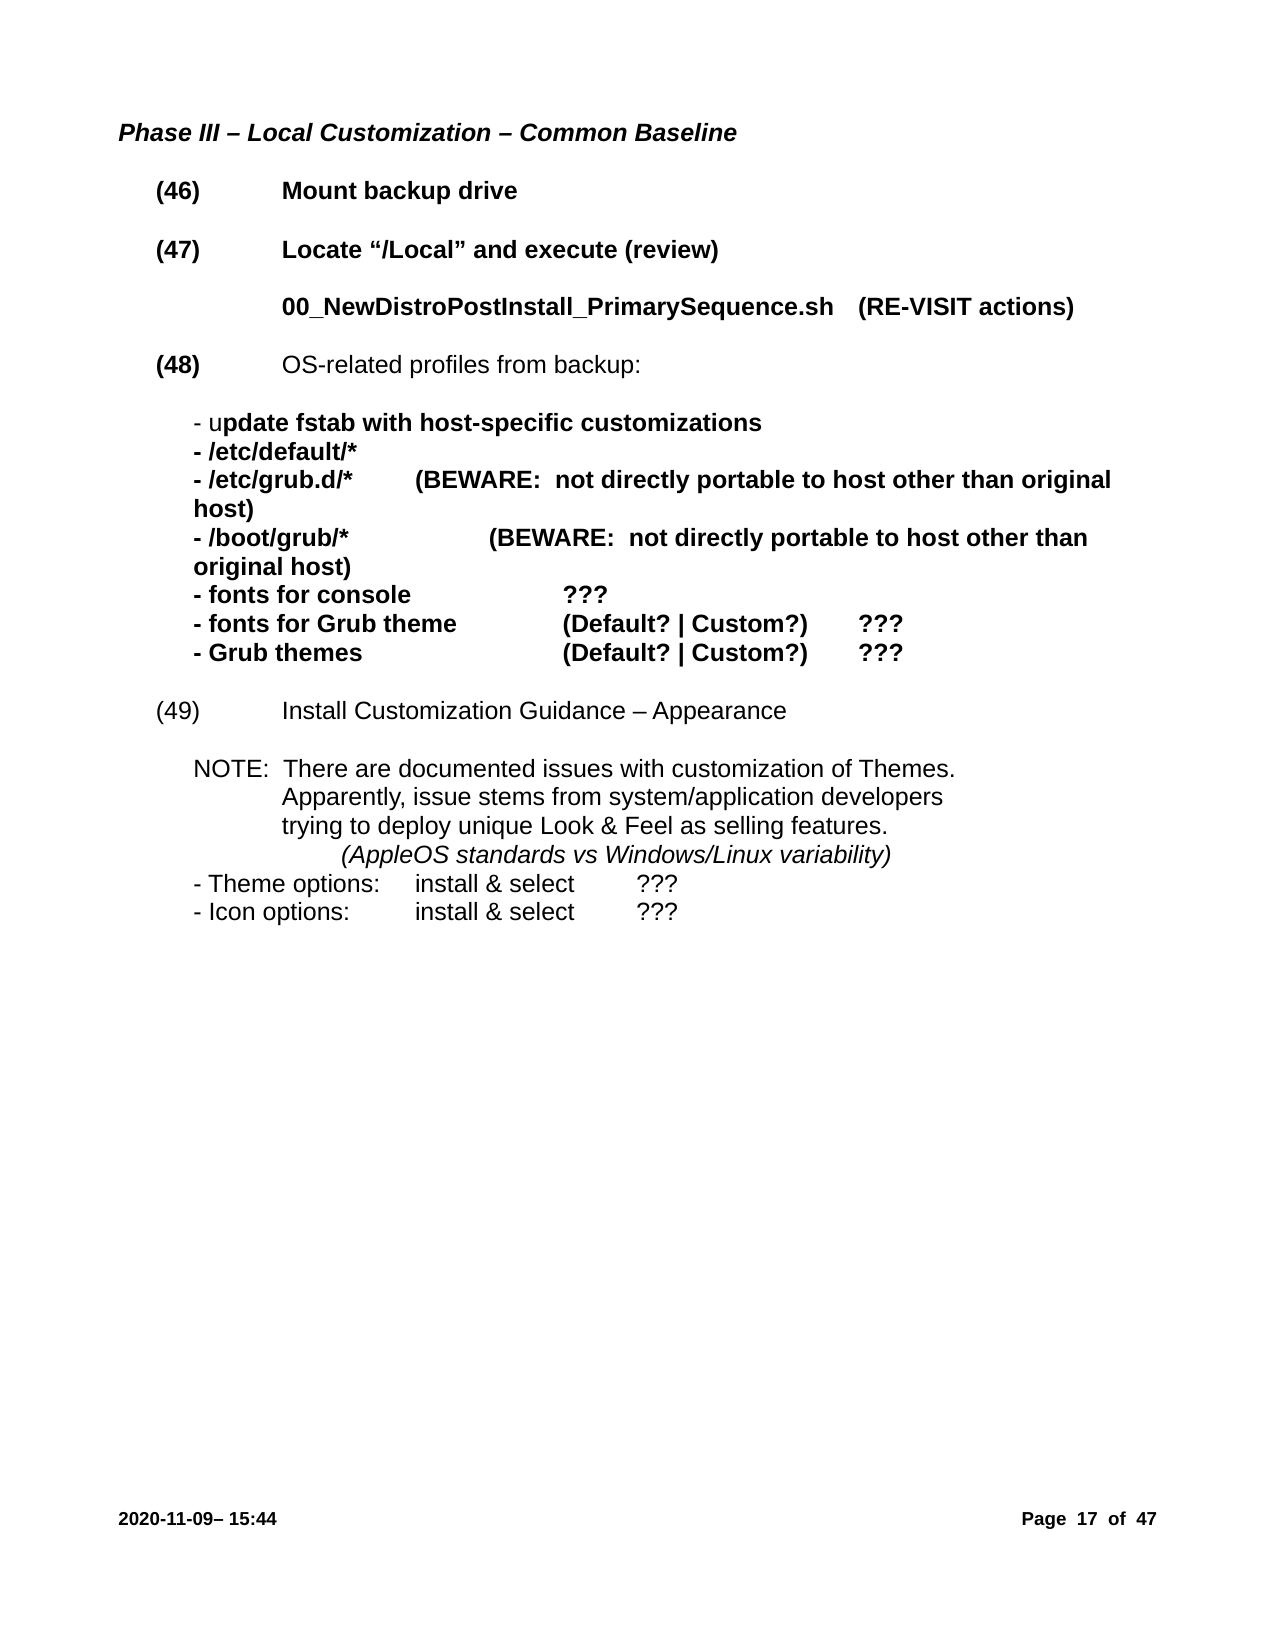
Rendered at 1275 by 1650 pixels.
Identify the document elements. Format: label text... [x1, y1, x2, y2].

list Locate “/Local” and execute (review) 00_NewDistroPostInstall_PrimarySequence.sh (RE-VISIT actions) [156, 234, 1157, 321]
list Install Customization Guidance – Appearance NOTE: There are documented issues with customization of Themes. Apparently, issue stems from system/application developers trying to deploy unique Look & Feel as selling features. (AppleOS standards vs Windows/Linux variability) - Theme options: install & select ??? - Icon options: install & select ??? [156, 696, 1157, 926]
text Phase III – Local Customization – Common Baseline [118, 118, 1157, 147]
list Mount backup drive [156, 176, 1157, 205]
list OS-related profiles from backup: - update fstab with host-specific customizations - /etc/default/* - /etc/grub.d/* (BEWARE: not directly portable to host other than original host) - /boot/grub/* (BEWARE: not directly portable to host other than original host) - fonts for console ??? - fonts for Grub theme (Default? | Custom?) ??? - Grub themes (Default? | Custom?) ??? [156, 350, 1157, 667]
